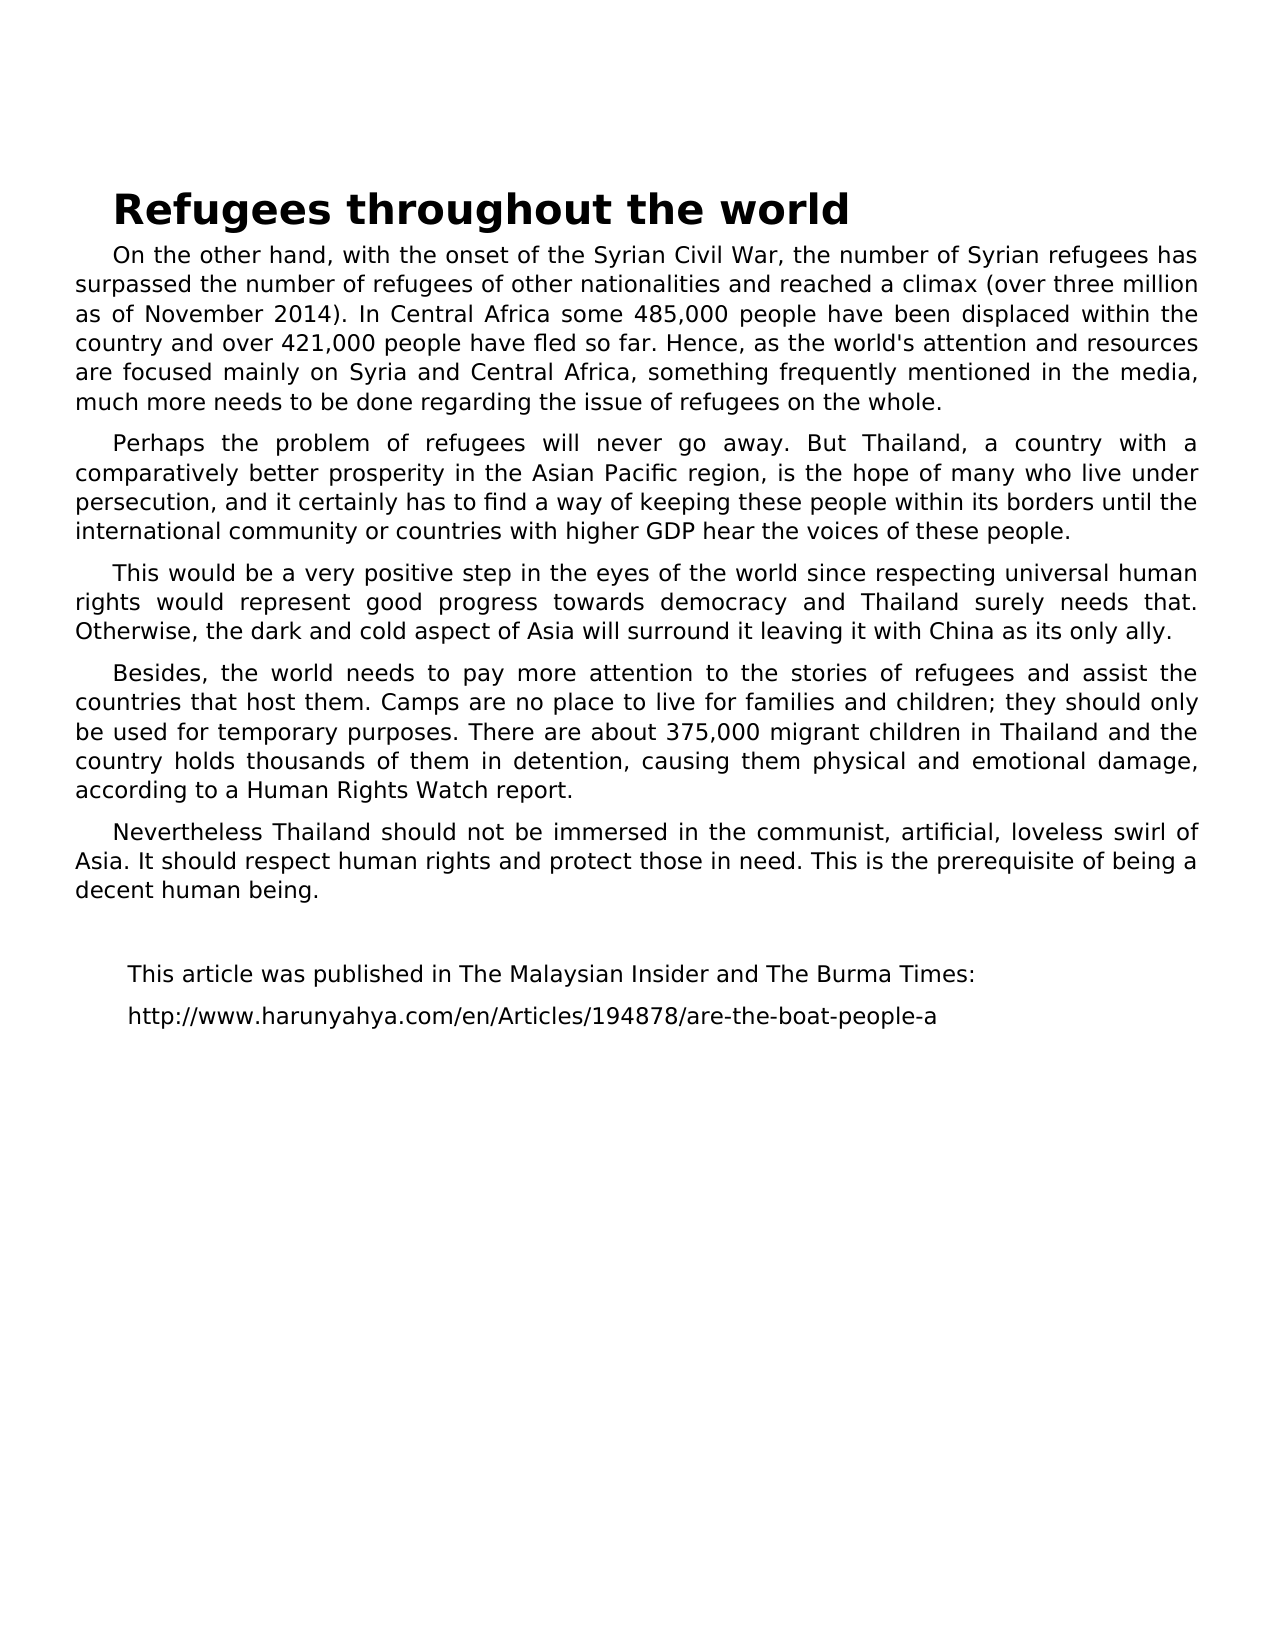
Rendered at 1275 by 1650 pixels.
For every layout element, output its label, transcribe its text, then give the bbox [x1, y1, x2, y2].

text This article was published in The Malaysian Insider and The Burma Times: [127, 961, 1177, 988]
subtitle Refugees throughout the world [112, 185, 1200, 234]
text http://www.harunyahya.com/en/Articles/194878/are-the-boat-people-a [127, 1003, 1177, 1030]
text Perhaps the problem of refugees will never go away. But Thailand, a country with a comparatively better prosperity in the Asian Pacific region, is the hope of many who live under persecution, and it certainly has to find a way of keeping these people within its borders until the international community or countries with higher GDP hear the voices of these people. [75, 430, 1200, 545]
text On the other hand, with the onset of the Syrian Civil War, the number of Syrian refugees has surpassed the number of refugees of other nationalities and reached a climax (over three million as of November 2014). In Central Africa some 485,000 people have been displaced within the country and over 421,000 people have fled so far. Hence, as the world's attention and resources are focused mainly on Syria and Central Africa, something frequently mentioned in the media, much more needs to be done regarding the issue of refugees on the whole. [75, 242, 1200, 415]
text This would be a very positive step in the eyes of the world since respecting universal human rights would represent good progress towards democracy and Thailand surely needs that. Otherwise, the dark and cold aspect of Asia will surround it leaving it with China as its only ally. [75, 560, 1200, 645]
text Nevertheless Thailand should not be immersed in the communist, artificial, loveless swirl of Asia. It should respect human rights and protect those in need. This is the prerequisite of being a decent human being. [75, 819, 1200, 904]
text Besides, the world needs to pay more attention to the stories of refugees and assist the countries that host them. Camps are no place to live for families and children; they should only be used for temporary purposes. There are about 375,000 migrant children in Thailand and the country holds thousands of them in detention, causing them physical and emotional damage, according to a Human Rights Watch report. [75, 660, 1200, 804]
